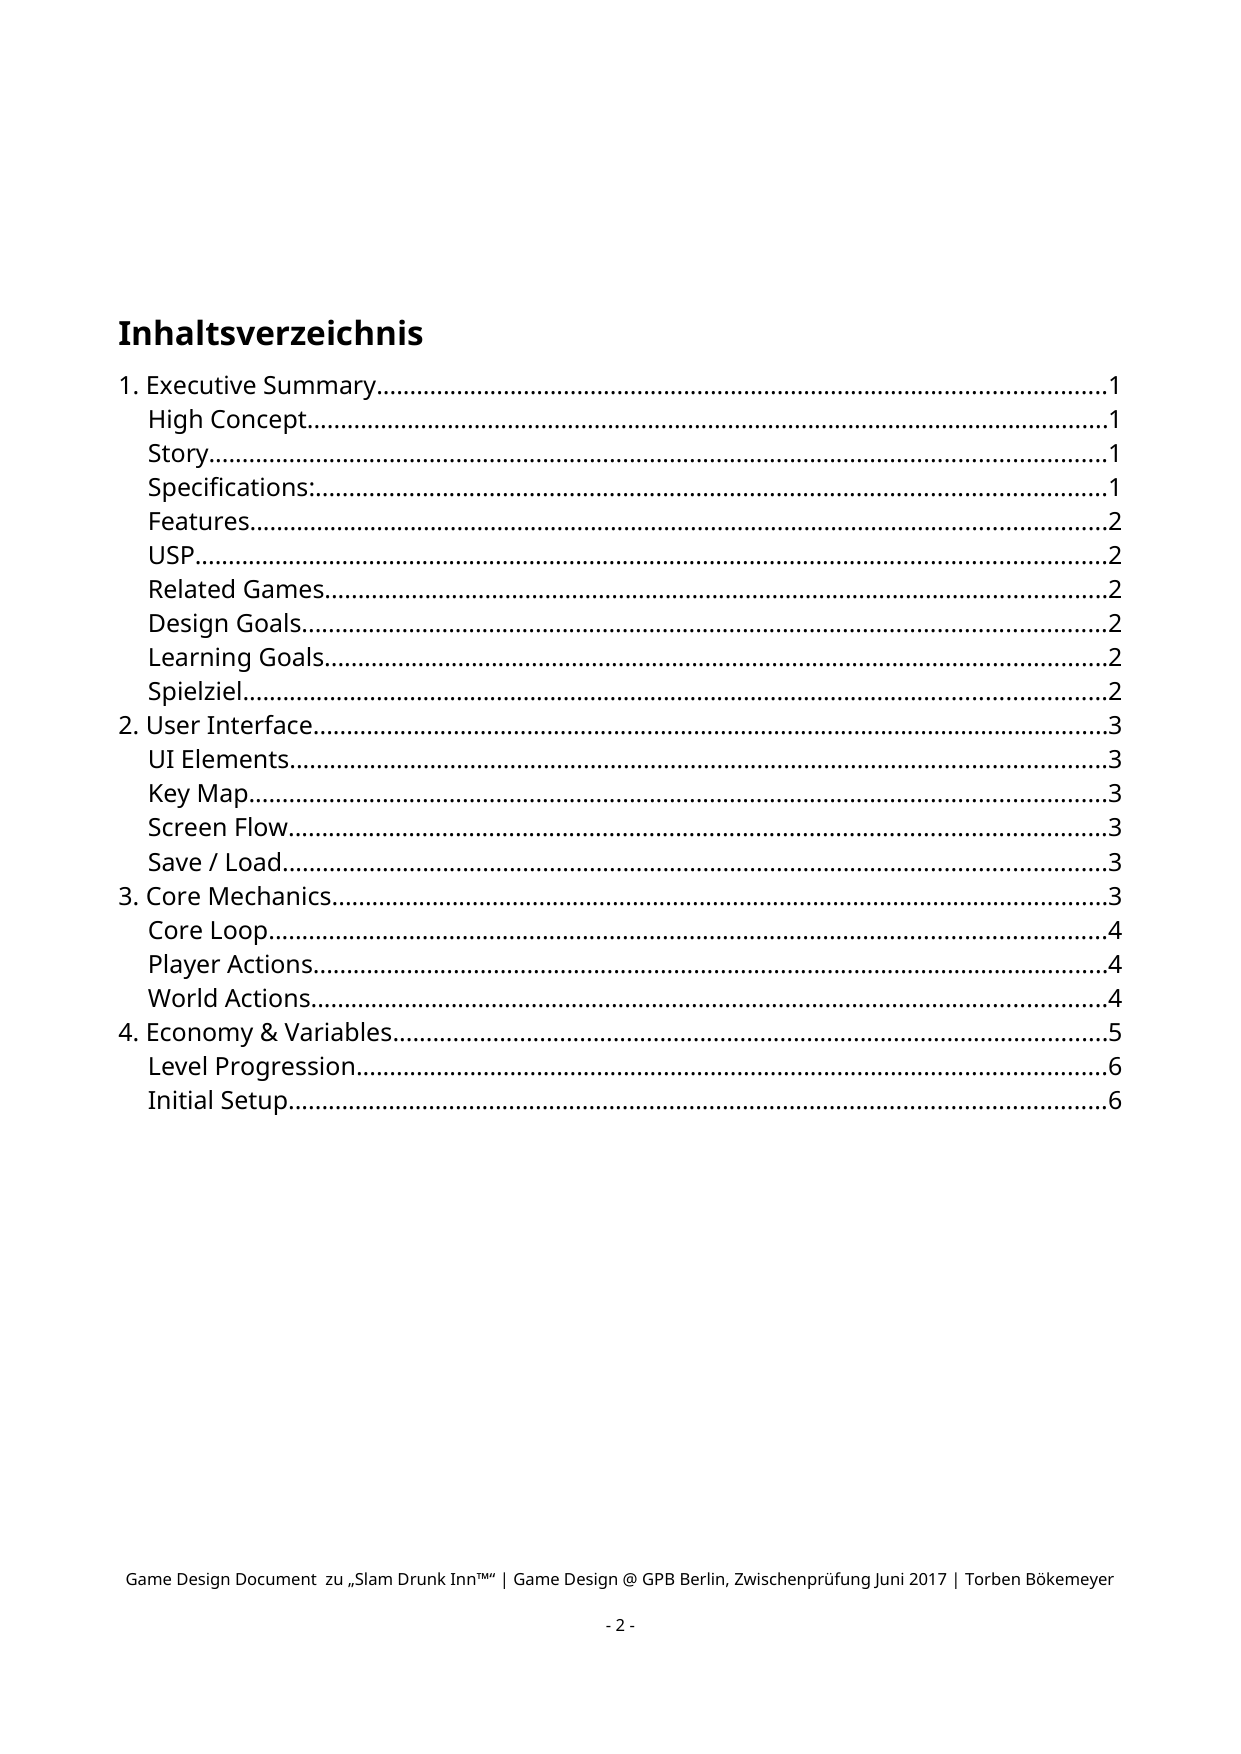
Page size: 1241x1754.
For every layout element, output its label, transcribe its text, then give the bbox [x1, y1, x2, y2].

text Related Games 2 [148, 572, 1122, 606]
text Features 2 [148, 503, 1122, 538]
text Level Progression 6 [148, 1048, 1122, 1083]
subtitle Inhaltsverzeichnis [118, 309, 1122, 355]
text Design Goals 2 [148, 606, 1122, 640]
text 1. Executive Summary 1 [118, 367, 1122, 401]
text Save / Load 3 [148, 844, 1122, 878]
text 3. Core Mechanics 3 [118, 878, 1122, 912]
text Screen Flow 3 [148, 810, 1122, 844]
text High Concept 1 [148, 401, 1122, 435]
text 4. Economy & Variables 5 [118, 1014, 1122, 1048]
text Story 1 [148, 435, 1122, 469]
text Player Actions 4 [148, 946, 1122, 980]
text Core Loop 4 [148, 912, 1122, 946]
text 2. User Interface 3 [118, 708, 1122, 742]
text USP 2 [148, 538, 1122, 572]
text Learning Goals 2 [148, 640, 1122, 674]
text Specifications: 1 [148, 469, 1122, 503]
text UI Elements 3 [148, 742, 1122, 776]
text Initial Setup 6 [148, 1083, 1122, 1117]
text Spielziel 2 [148, 674, 1122, 708]
text Key Map 3 [148, 776, 1122, 810]
text World Actions 4 [148, 980, 1122, 1014]
